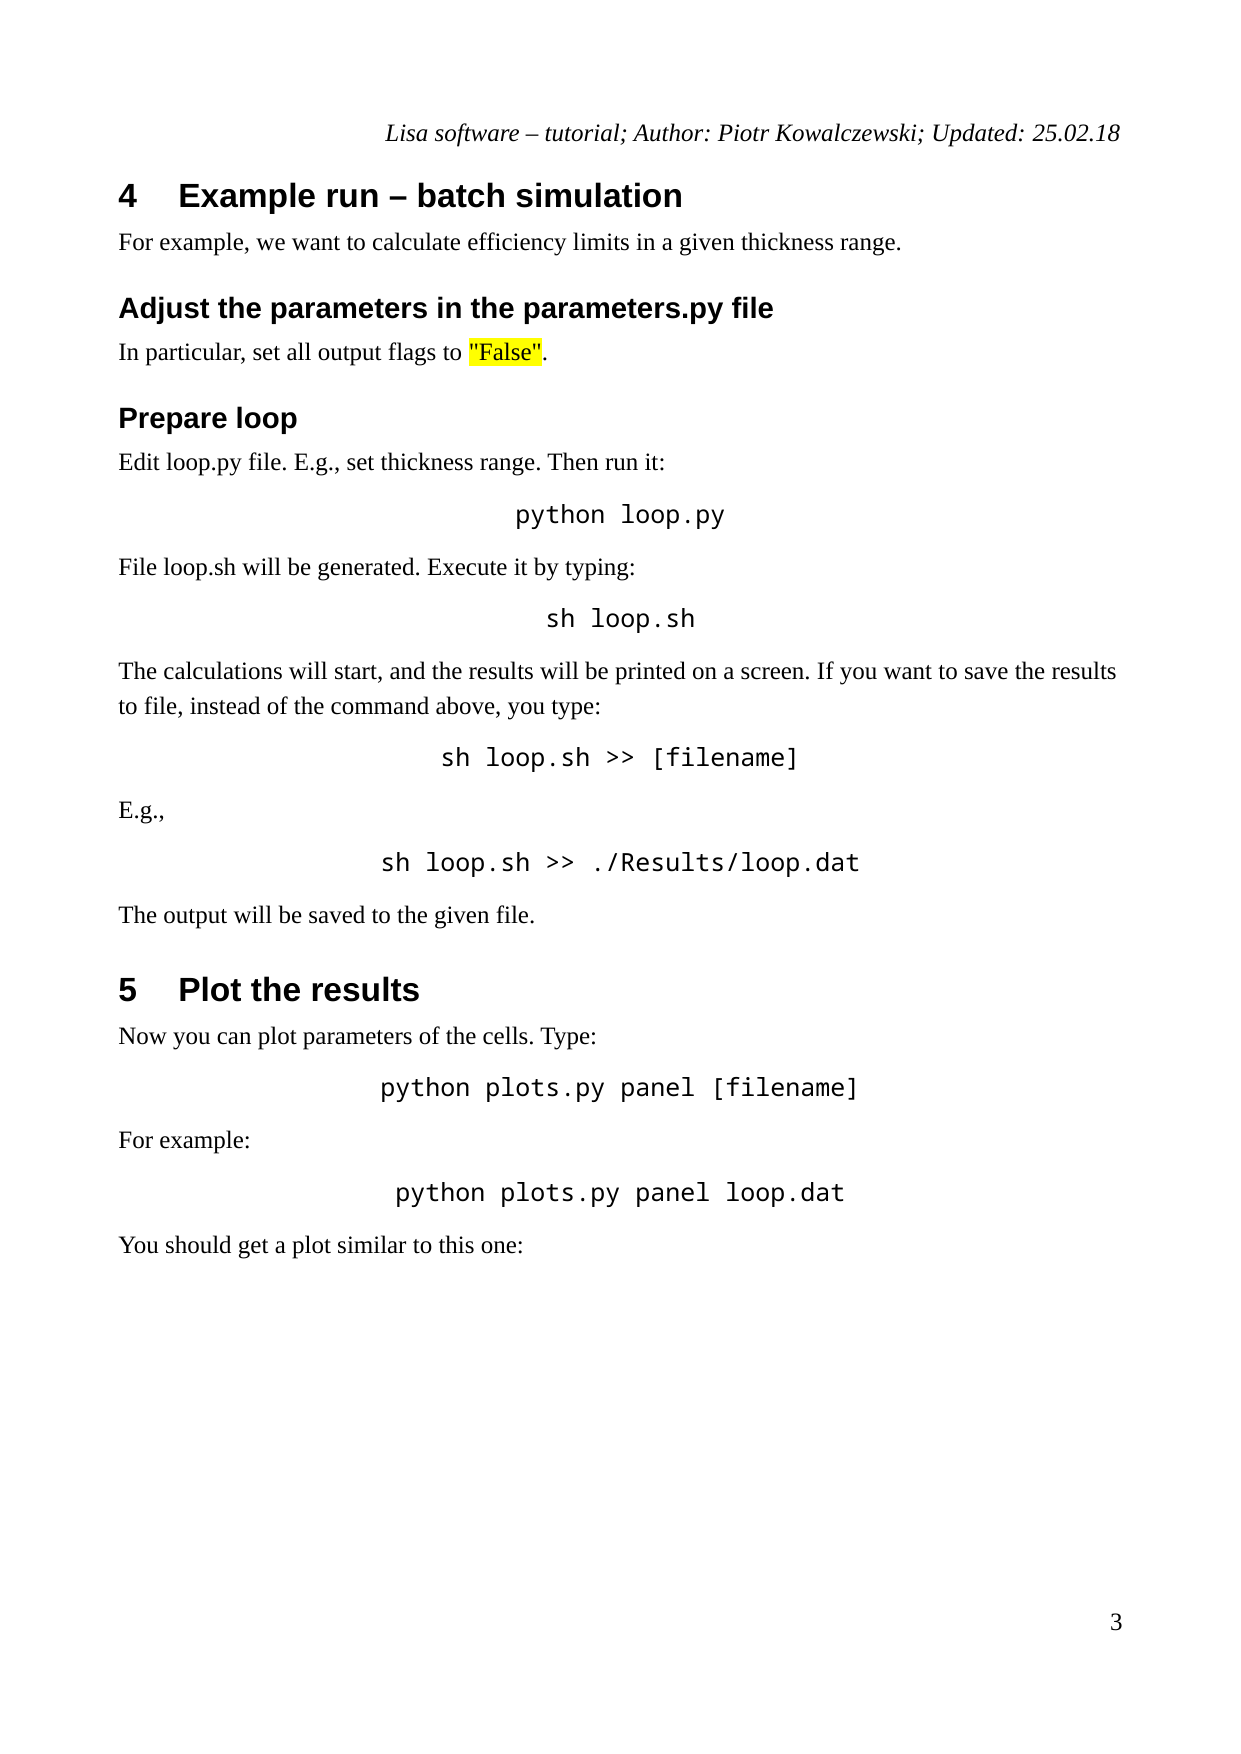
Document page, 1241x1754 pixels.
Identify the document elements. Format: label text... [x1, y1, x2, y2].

subtitle Adjust the parameters in the parameters.py file [118, 291, 1122, 325]
text sh loop.sh >> ./Results/loop.dat [118, 844, 1122, 878]
subtitle Example run – batch simulation [118, 176, 1122, 215]
text E.g., [118, 795, 1122, 824]
text The calculations will start, and the results will be printed on a screen. If you want to save the results to file, instead of the command above, you type: [118, 656, 1122, 719]
text python plots.py panel [filename] [118, 1070, 1122, 1104]
text python plots.py panel loop.dat [118, 1174, 1122, 1208]
text Edit loop.py file. E.g., set thickness range. Then run it: [118, 447, 1122, 476]
subtitle Prepare loop [118, 401, 1122, 435]
text Now you can plot parameters of the cells. Type: [118, 1021, 1122, 1049]
text The output will be saved to the given file. [118, 900, 1122, 928]
text You should get a plot similar to this one: [118, 1230, 1122, 1258]
text In particular, set all output flags to "False". [118, 337, 1122, 366]
text For example, we want to calculate efficiency limits in a given thickness range. [118, 227, 1122, 256]
text sh loop.sh >> [filename] [118, 740, 1122, 774]
text File loop.sh will be generated. Execute it by typing: [118, 552, 1122, 581]
text python loop.py [118, 496, 1122, 530]
subtitle Plot the results [118, 969, 1122, 1008]
text sh loop.sh [118, 601, 1122, 635]
text For example: [118, 1125, 1122, 1154]
